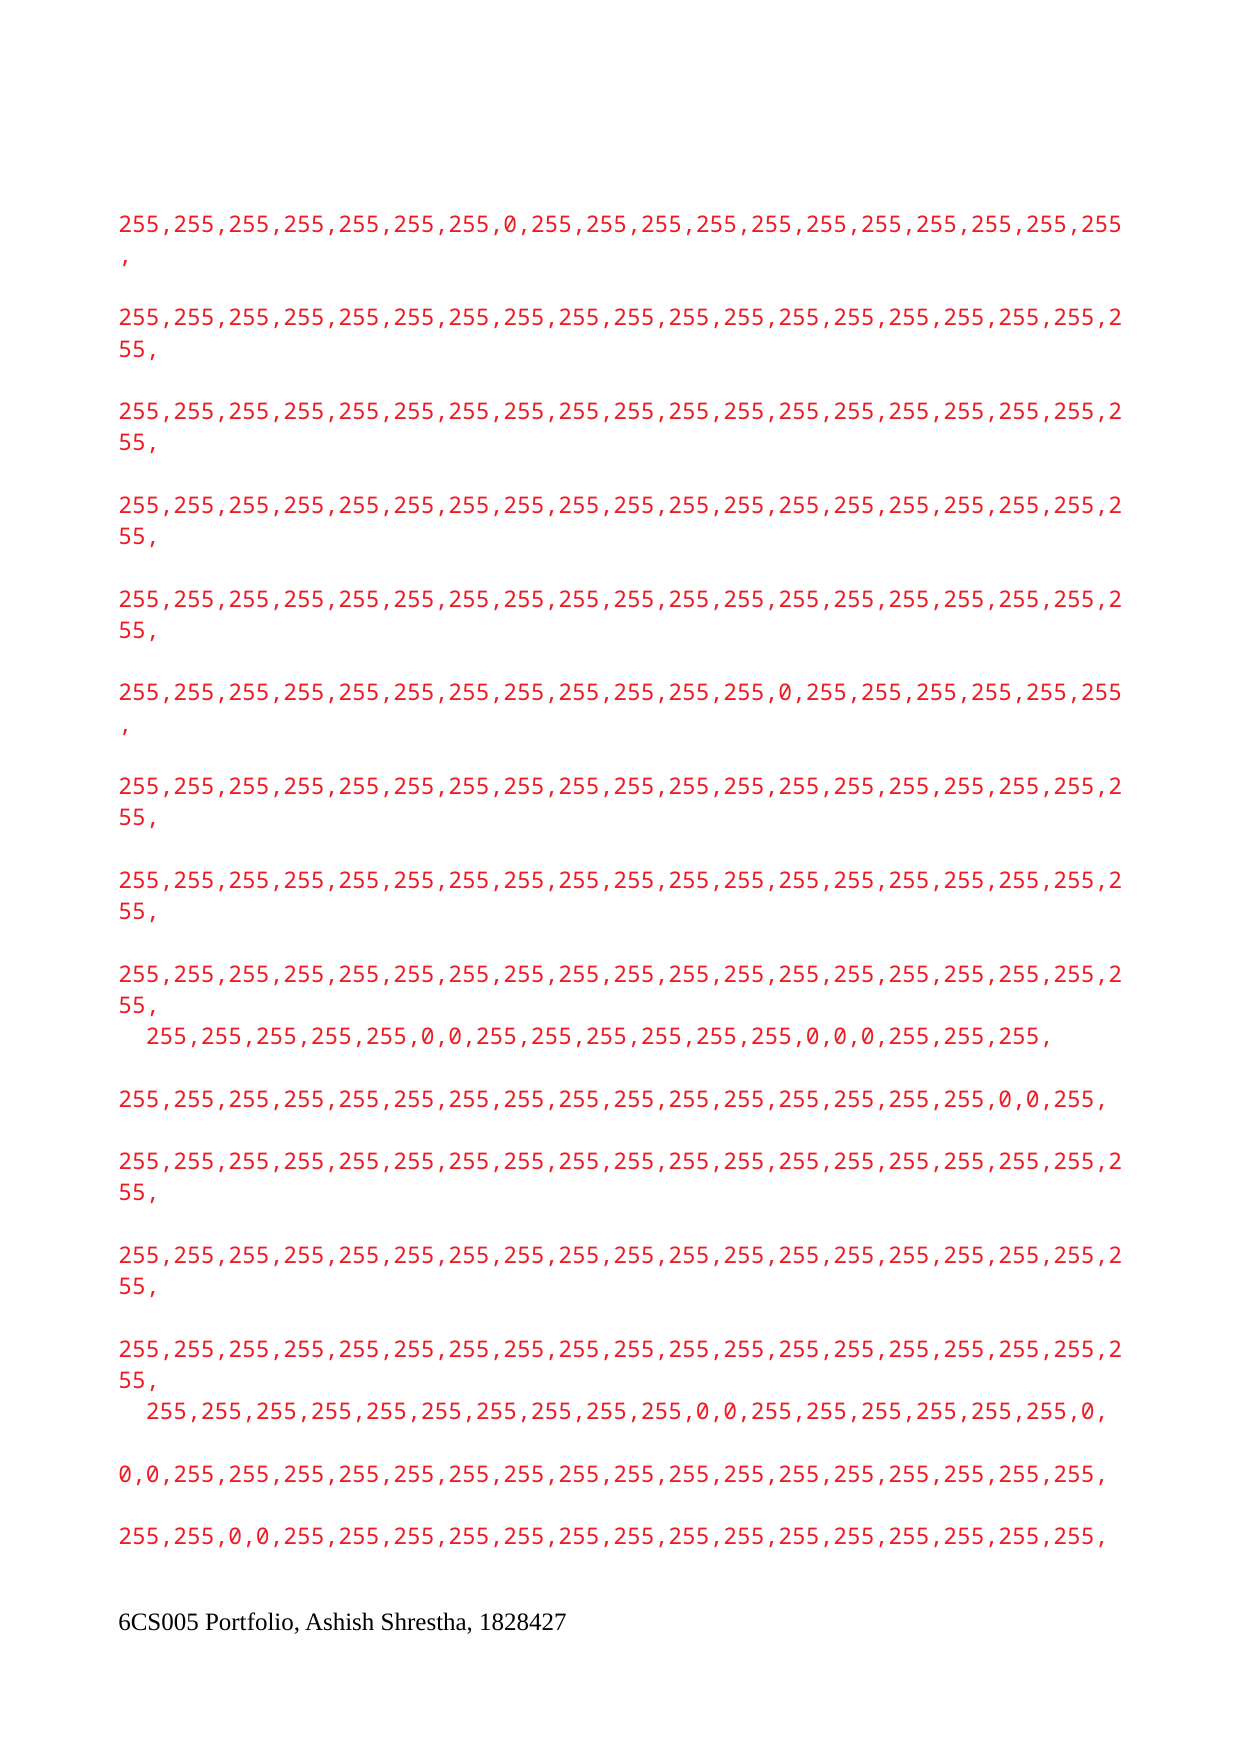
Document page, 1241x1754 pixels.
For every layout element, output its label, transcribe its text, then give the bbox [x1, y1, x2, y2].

text 255,255,255,255,255,0,0,255,255,255,255,255,255,0,0,0,255,255,255, [118, 1020, 1122, 1051]
text 255,255,255,255,255,255,255,255,255,255,255,255,255,255,255,255,255,255,255, [118, 926, 1122, 1020]
text 255,255,255,255,255,255,255,255,255,255,255,255,255,255,255,255,255,255,255, [118, 270, 1122, 364]
text 255,255,255,255,255,255,255,255,255,255,255,255,255,255,255,255,255,255,255, [118, 739, 1122, 833]
text 255,255,255,255,255,255,255,255,255,255,255,255,255,255,255,255,255,255,255, [118, 1208, 1122, 1301]
text 255,255,255,255,255,255,255,255,255,255,255,255,255,255,255,255,255,255,255, [118, 833, 1122, 926]
text 255,255,255,255,255,255,255,255,255,255,255,255,255,255,255,255,0,0,255, [118, 1051, 1122, 1114]
text 255,255,255,255,255,255,255,255,255,255,255,255,255,255,255,255,255,255,255, [118, 1114, 1122, 1208]
text 255,255,255,255,255,255,255,255,255,255,0,0,255,255,255,255,255,255,0, [118, 1395, 1122, 1426]
text 255,255,255,255,255,255,255,255,255,255,255,255,255,255,255,255,255,255,255, [118, 551, 1122, 645]
text 0,0,255,255,255,255,255,255,255,255,255,255,255,255,255,255,255,255,255, [118, 1426, 1122, 1489]
text 255,255,255,255,255,255,255,255,255,255,255,255,255,255,255,255,255,255,255, [118, 458, 1122, 551]
text 255,255,255,255,255,255,255,255,255,255,255,255,0,255,255,255,255,255,255, [118, 645, 1122, 739]
text 255,255,255,255,255,255,255,255,255,255,255,255,255,255,255,255,255,255,255, [118, 1301, 1122, 1395]
text 255,255,255,255,255,255,255,255,255,255,255,255,255,255,255,255,255,255,255, [118, 364, 1122, 458]
text 255,255,255,255,255,255,255,0,255,255,255,255,255,255,255,255,255,255,255, [118, 176, 1122, 270]
text 255,255,0,0,255,255,255,255,255,255,255,255,255,255,255,255,255,255,255, [118, 1489, 1122, 1551]
